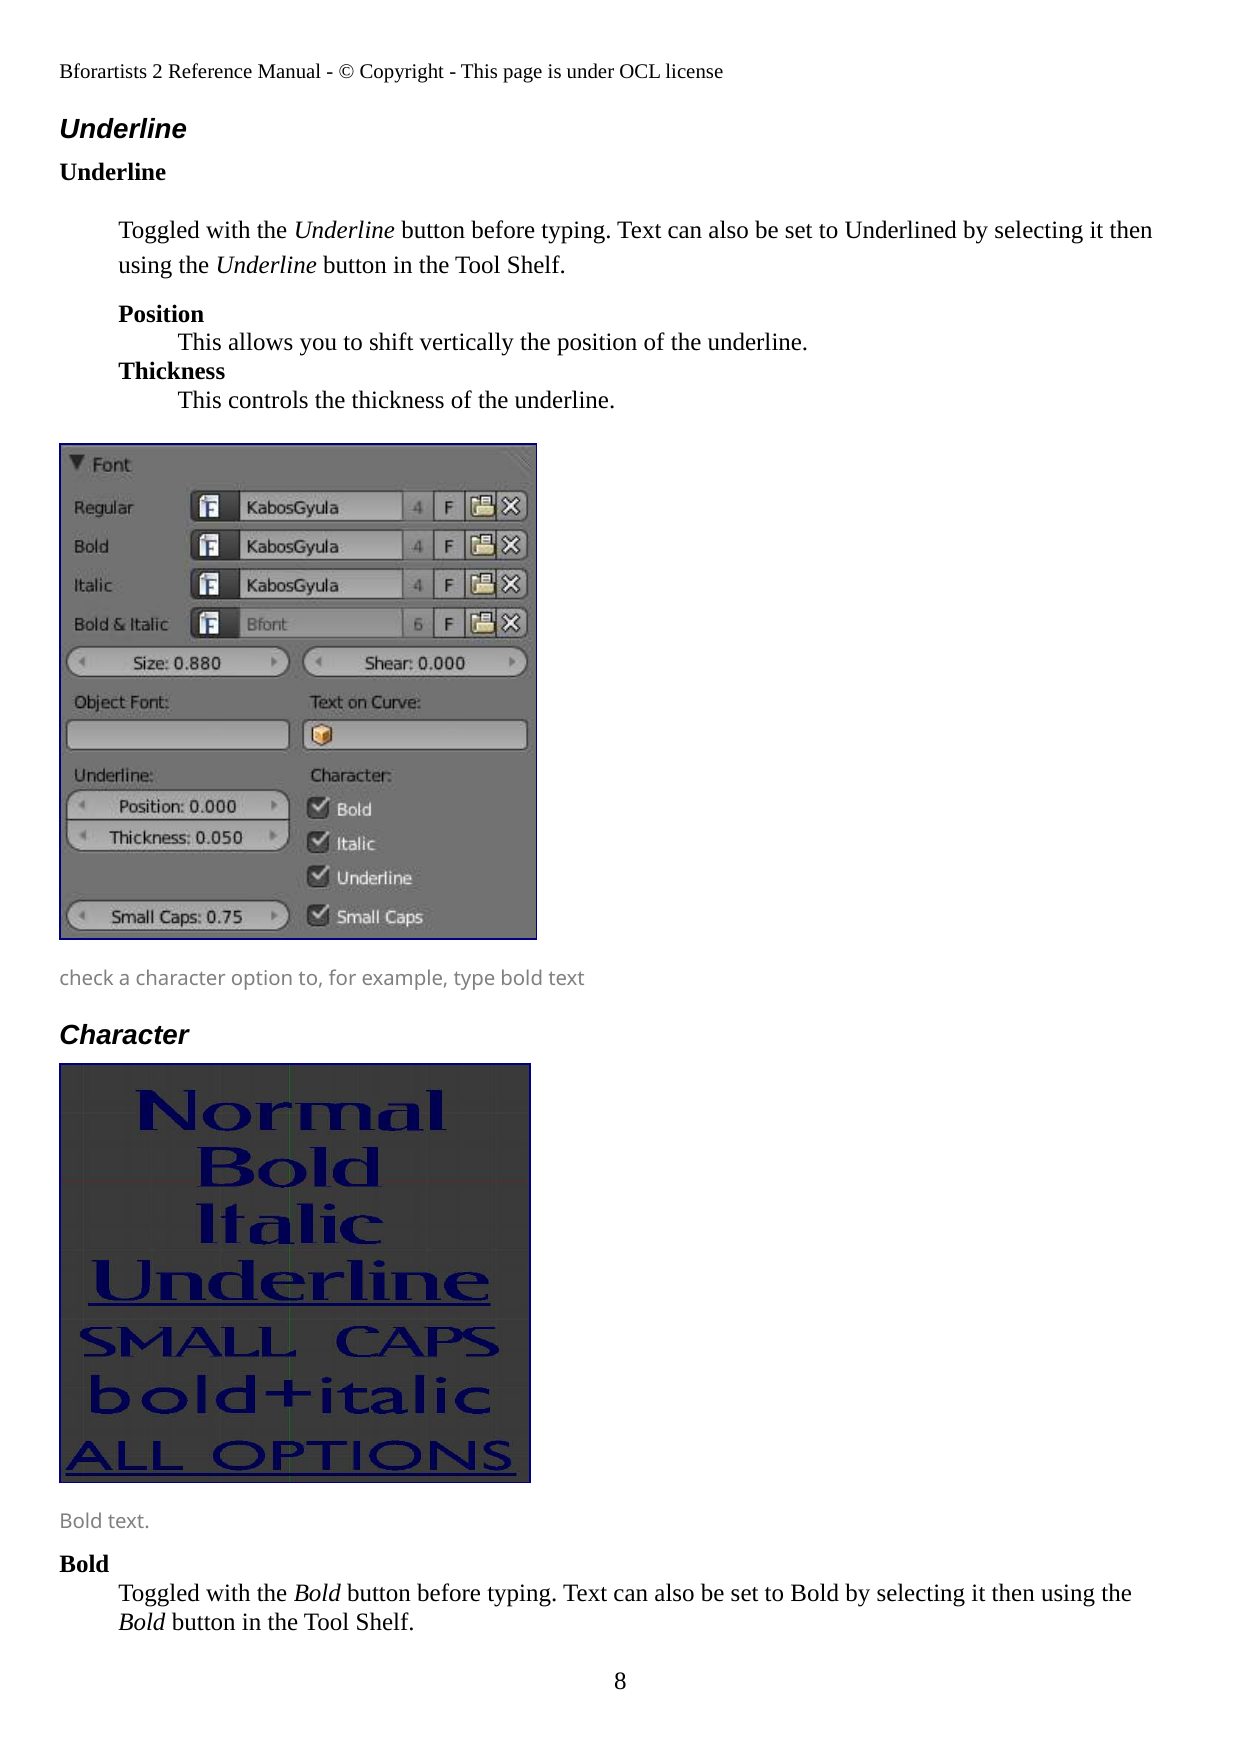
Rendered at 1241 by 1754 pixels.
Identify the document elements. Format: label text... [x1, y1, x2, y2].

subtitle Underline [59, 157, 1181, 186]
picture [61, 1065, 529, 1482]
subtitle Underline [59, 113, 1181, 144]
picture [61, 445, 536, 938]
subtitle Position [118, 299, 1181, 327]
text Toggled with the Underline button before typing. Text can also be set to Underlined by selecting it then using the Underline button in the Tool Shelf. [118, 215, 1181, 278]
list This controls the thickness of the underline. [177, 385, 1181, 414]
subtitle Bold [59, 1549, 1181, 1578]
text Bold text. [59, 1503, 1181, 1535]
subtitle Character [59, 1018, 1181, 1050]
subtitle Thickness [118, 356, 1181, 385]
list Toggled with the Bold button before typing. Text can also be set to Bold by selecting it then using the Bold button in the Tool Shelf. [118, 1578, 1181, 1636]
text check a character option to, for example, type bold text [59, 960, 1181, 991]
list This allows you to shift vertically the position of the underline. [177, 327, 1181, 356]
